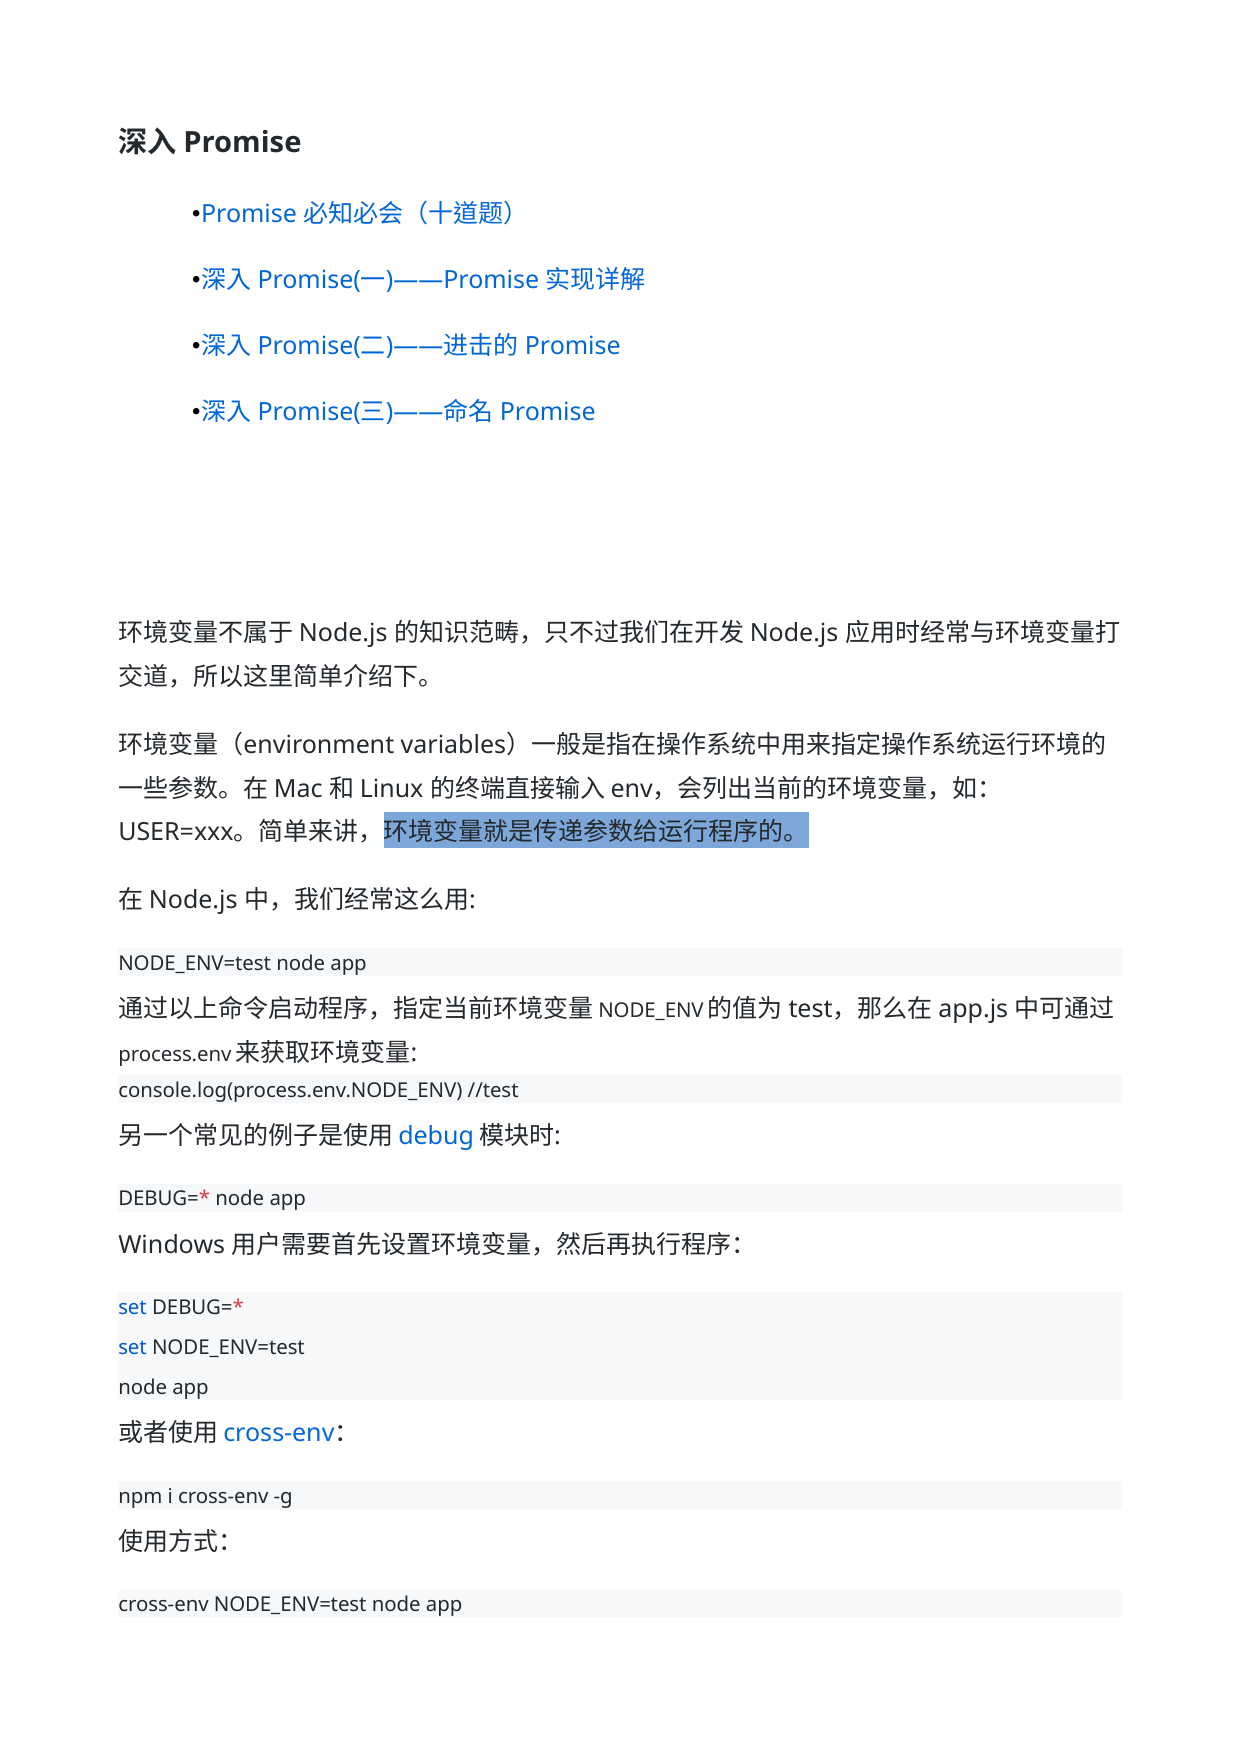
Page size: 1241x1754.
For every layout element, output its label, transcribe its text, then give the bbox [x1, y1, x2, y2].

text NODE_ENV=test node app [118, 948, 1122, 976]
text console.log(process.env.NODE_ENV) //test [118, 1075, 1122, 1103]
list 深入 Promise(一)——Promise 实现详解 [118, 262, 1122, 296]
subtitle 深入 Promise [118, 118, 1122, 161]
text 在 Node.js 中，我们经常这么用: [118, 880, 1122, 916]
text set DEBUG=* [118, 1292, 1122, 1320]
text 另一个常见的例子是使用debug模块时: [118, 1116, 1122, 1152]
text 使用方式： [118, 1521, 1122, 1558]
text node app [118, 1373, 1122, 1400]
text set NODE_ENV=test [118, 1333, 1122, 1360]
text Windows 用户需要首先设置环境变量，然后再执行程序： [118, 1224, 1122, 1260]
text DEBUG=* node app [118, 1184, 1122, 1212]
text npm i cross-env -g [118, 1481, 1122, 1509]
text 环境变量不属于 Node.js 的知识范畴，只不过我们在开发 Node.js 应用时经常与环境变量打交道，所以这里简单介绍下。 [118, 613, 1122, 692]
list 深入 Promise(三)——命名 Promise [118, 393, 1122, 428]
text cross-env NODE_ENV=test node app [118, 1590, 1122, 1617]
text 环境变量（environment variables）一般是指在操作系统中用来指定操作系统运行环境的一些参数。在 Mac 和 Linux 的终端直接输入 env，会列出当前的环境变量，如：USER=xxx。简单来讲，环境变量就是传递参数给运行程序的。 [118, 725, 1122, 848]
text 通过以上命令启动程序，指定当前环境变量NODE_ENV的值为 test，那么在 app.js 中可通过process.env来获取环境变量: [118, 988, 1122, 1068]
text 或者使用cross-env： [118, 1413, 1122, 1449]
list Promise 必知必会（十道题） [118, 196, 1122, 230]
list 深入 Promise(二)——进击的 Promise [118, 328, 1122, 362]
